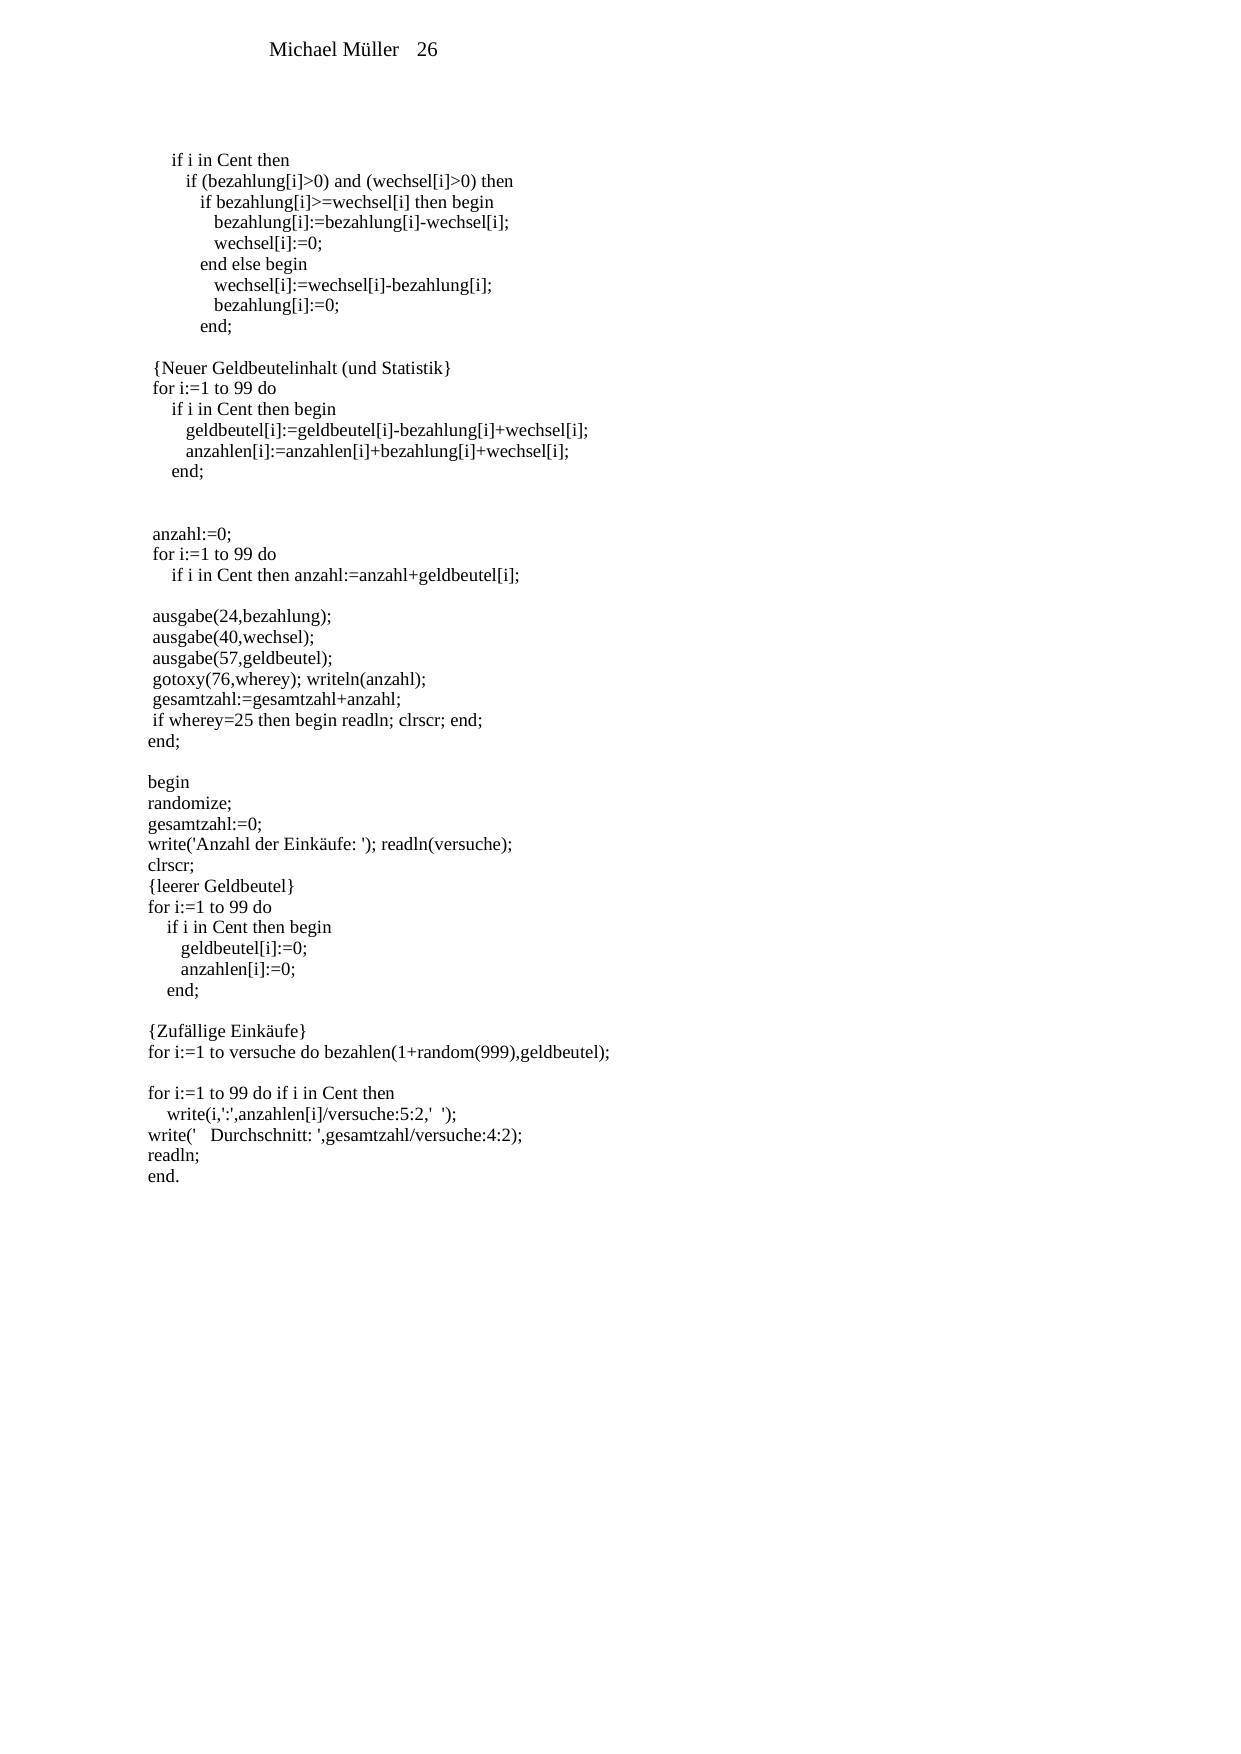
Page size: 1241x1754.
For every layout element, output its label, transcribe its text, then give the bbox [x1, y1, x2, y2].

text {leerer Geldbeutel} [148, 876, 1092, 896]
text write(' Durchschnitt: ',gesamtzahl/versuche:4:2); [148, 1124, 1092, 1145]
text {Zufällige Einkäufe} [148, 1021, 1092, 1041]
text anzahlen[i]:=anzahlen[i]+bezahlung[i]+wechsel[i]; [148, 440, 1092, 461]
text gotoxy(76,wherey); writeln(anzahl); [148, 668, 1092, 689]
text geldbeutel[i]:=geldbeutel[i]-bezahlung[i]+wechsel[i]; [148, 419, 1092, 440]
text readln; [148, 1145, 1092, 1166]
text for i:=1 to 99 do if i in Cent then [148, 1083, 1092, 1103]
text bezahlung[i]:=bezahlung[i]-wechsel[i]; [148, 212, 1092, 233]
text write(i,':',anzahlen[i]/versuche:5:2,' '); [148, 1103, 1092, 1124]
text wechsel[i]:=wechsel[i]-bezahlung[i]; [148, 274, 1092, 295]
text if i in Cent then [148, 150, 1092, 171]
text for i:=1 to 99 do [148, 896, 1092, 917]
text if (bezahlung[i]>0) and (wechsel[i]>0) then [148, 171, 1092, 191]
text anzahlen[i]:=0; [148, 958, 1092, 979]
text gesamtzahl:=0; [148, 813, 1092, 834]
text begin [148, 772, 1092, 793]
text end; [148, 979, 1092, 1000]
text bezahlung[i]:=0; [148, 295, 1092, 316]
text ausgabe(24,bezahlung); [148, 606, 1092, 627]
text if i in Cent then begin [148, 399, 1092, 419]
text end. [148, 1166, 1092, 1186]
text end; [148, 461, 1092, 482]
text {Neuer Geldbeutelinhalt (und Statistik} [148, 357, 1092, 378]
text wechsel[i]:=0; [148, 233, 1092, 254]
text end; [148, 316, 1092, 337]
text for i:=1 to versuche do bezahlen(1+random(999),geldbeutel); [148, 1041, 1092, 1062]
text ausgabe(57,geldbeutel); [148, 647, 1092, 668]
text end; [148, 730, 1092, 751]
text for i:=1 to 99 do [148, 544, 1092, 564]
text anzahl:=0; [148, 523, 1092, 544]
text clrscr; [148, 855, 1092, 876]
text if wherey=25 then begin readln; clrscr; end; [148, 710, 1092, 730]
text geldbeutel[i]:=0; [148, 938, 1092, 958]
text for i:=1 to 99 do [148, 378, 1092, 399]
text end else begin [148, 254, 1092, 274]
text if i in Cent then begin [148, 917, 1092, 938]
text if bezahlung[i]>=wechsel[i] then begin [148, 191, 1092, 212]
text if i in Cent then anzahl:=anzahl+geldbeutel[i]; [148, 564, 1092, 585]
text write('Anzahl der Einkäufe: '); readln(versuche); [148, 834, 1092, 855]
text randomize; [148, 793, 1092, 813]
text ausgabe(40,wechsel); [148, 627, 1092, 647]
text gesamtzahl:=gesamtzahl+anzahl; [148, 689, 1092, 710]
